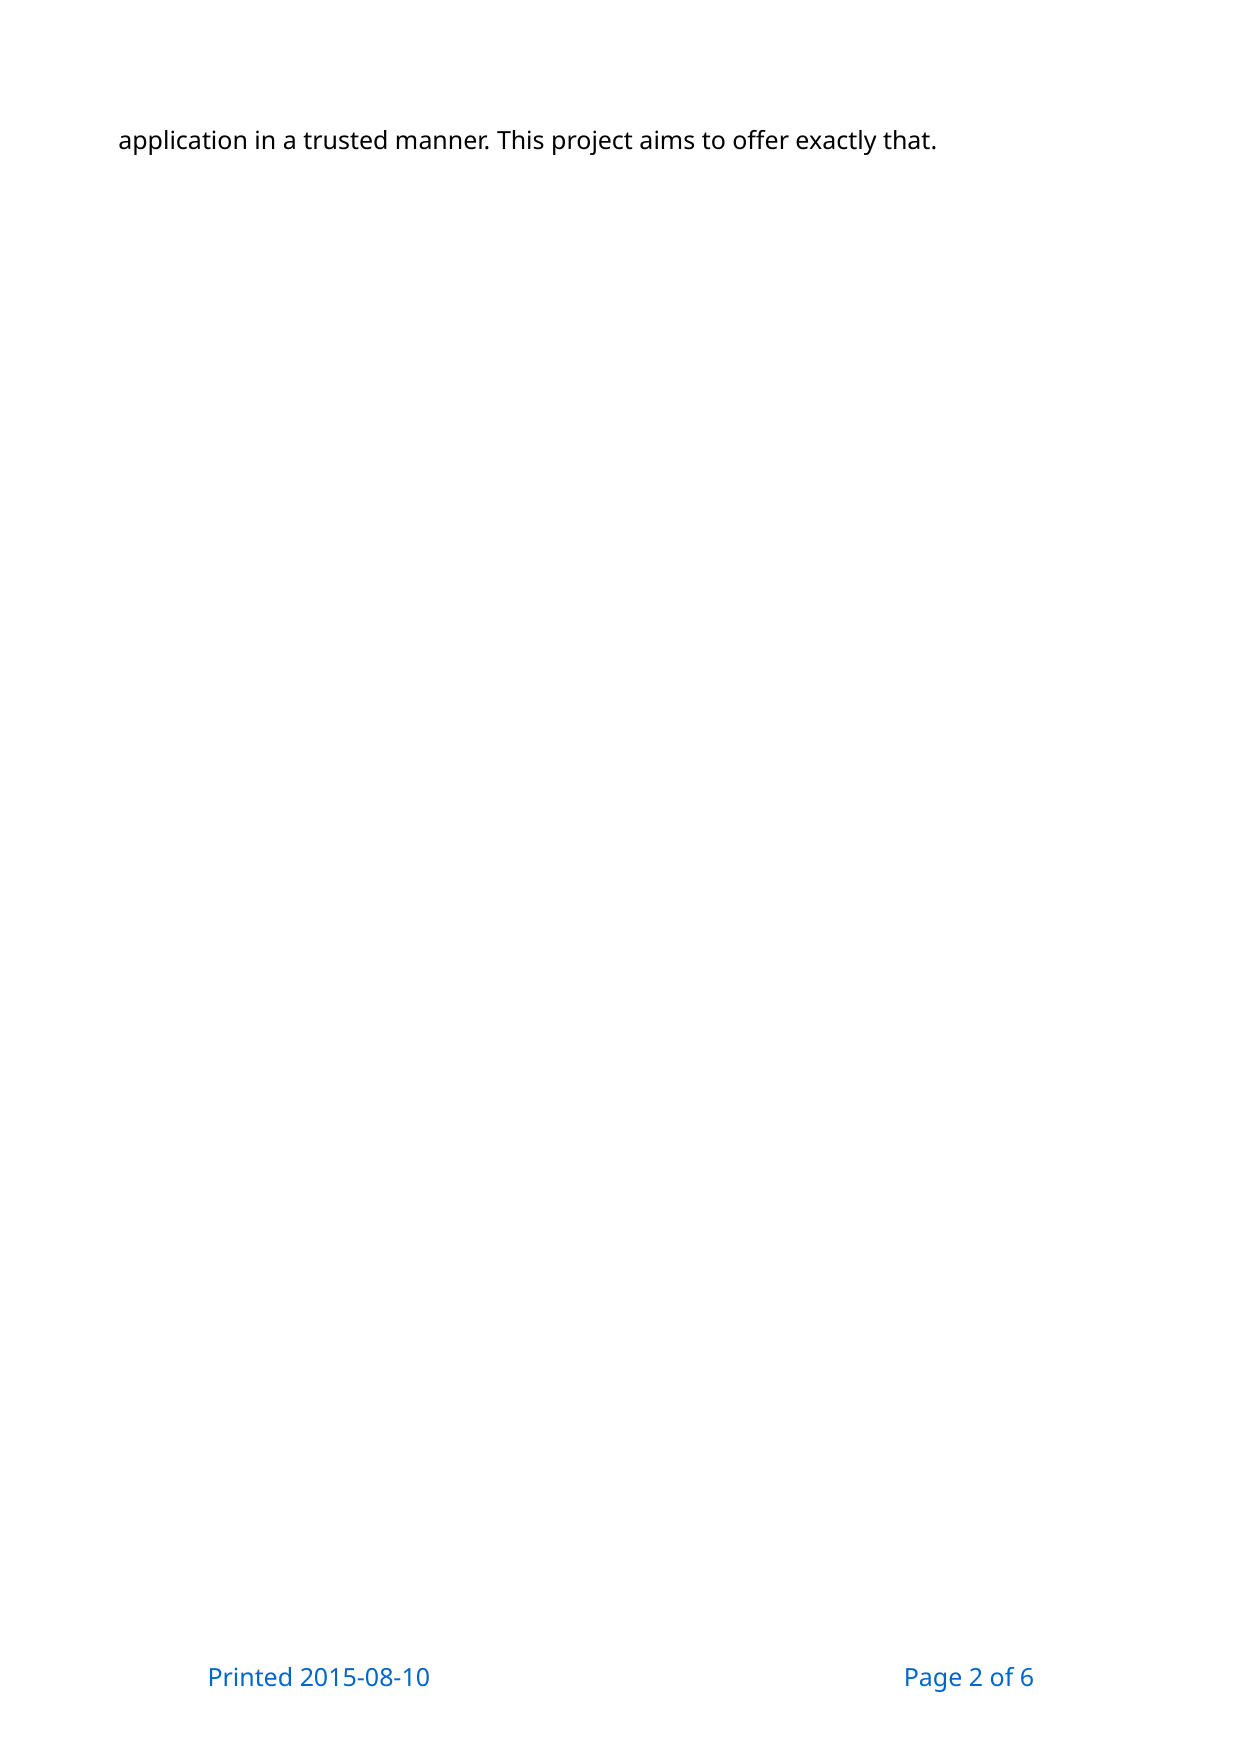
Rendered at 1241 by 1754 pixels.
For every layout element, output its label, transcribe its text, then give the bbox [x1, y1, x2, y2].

text application in a trusted manner. This project aims to offer exactly that. [118, 123, 1122, 157]
